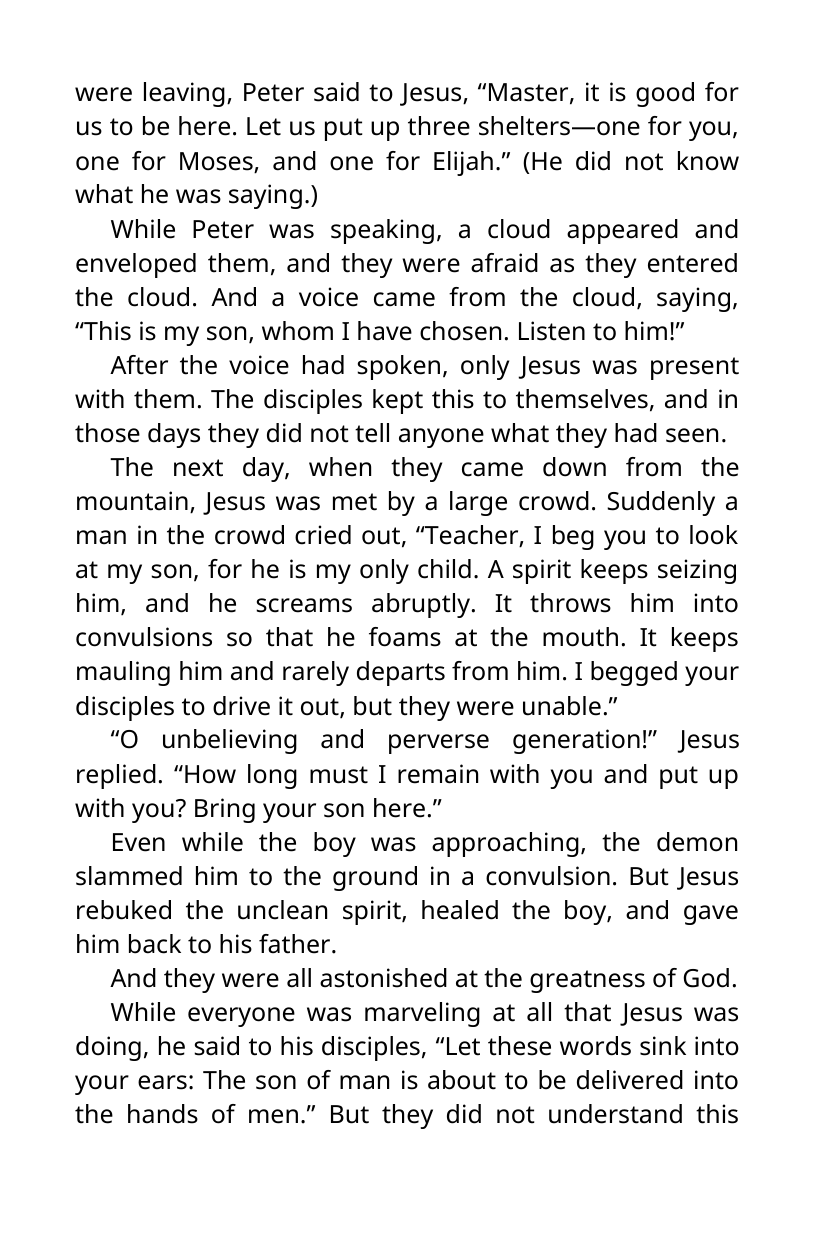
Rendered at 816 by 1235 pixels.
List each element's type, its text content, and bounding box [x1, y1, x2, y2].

text Even while the boy was approaching, the demon slammed him to the ground in a convulsion. But Jesus rebuked the unclean spirit, healed the boy, and gave him back to his father. [75, 824, 740, 961]
text While everyone was marveling at all that Jesus was doing, he said to his disciples, “Let these words sink into your ears: The son of man is about to be delivered into the hands of men.” But they did not understand this [75, 995, 740, 1131]
text While Peter was speaking, a cloud appeared and enveloped them, and they were afraid as they entered the cloud. And a voice came from the cloud, saying, “This is my son, whom I have chosen. Listen to him!” [75, 211, 740, 347]
text were leaving, Peter said to Jesus, “Master, it is good for us to be here. Let us put up three shelters—one for you, one for Moses, and one for Elijah.” (He did not know what he was saying.) [75, 75, 740, 211]
text And they were all astonished at the greatness of God. [75, 961, 740, 995]
text After the voice had spoken, only Jesus was present with them. The disciples kept this to themselves, and in those days they did not tell anyone what they had seen. [75, 347, 740, 450]
text The next day, when they came down from the mountain, Jesus was met by a large crowd. Suddenly a man in the crowd cried out, “Teacher, I beg you to look at my son, for he is my only child. A spirit keeps seizing him, and he screams abruptly. It throws him into convulsions so that he foams at the mouth. It keeps mauling him and rarely departs from him. I begged your disciples to drive it out, but they were unable.” [75, 450, 740, 722]
text “O unbelieving and perverse generation!” Jesus replied. “How long must I remain with you and put up with you? Bring your son here.” [75, 722, 740, 824]
